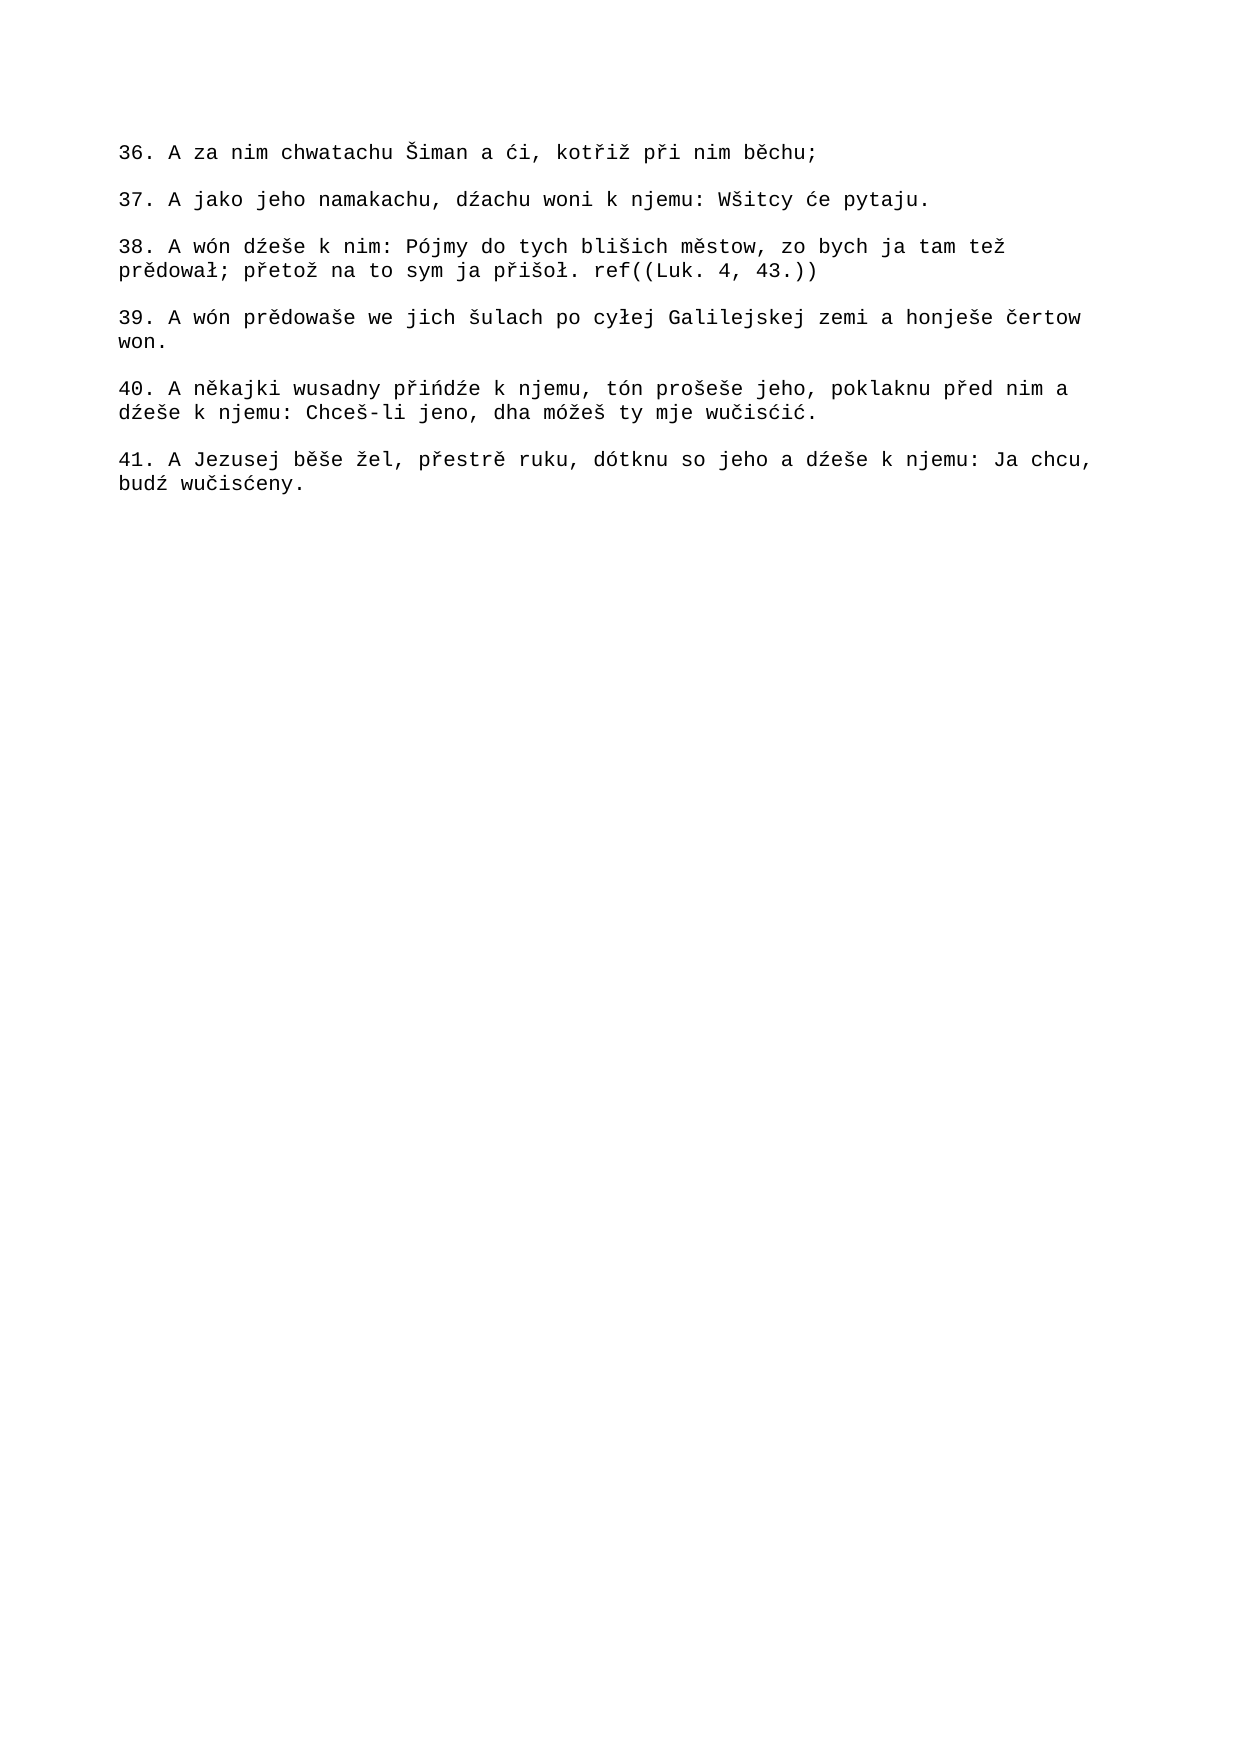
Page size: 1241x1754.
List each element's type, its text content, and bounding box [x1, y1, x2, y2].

text 41. A Jezusej běše žel, přestrě ruku, dótknu so jeho a dźeše k njemu: Ja chcu, budź wučisćeny. [118, 449, 1122, 496]
text 40. A někajki wusadny přińdźe k njemu, tón prošeše jeho, poklaknu před nim a dźeše k njemu: Chceš-li jeno, dha móžeš ty mje wučisćić. [118, 378, 1122, 426]
text 38. A wón dźeše k nim: Pójmy do tych blišich městow, zo bych ja tam tež prědował; přetož na to sym ja přišoł. ref((Luk. 4, 43.)) [118, 236, 1122, 284]
text 36. A za nim chwatachu Šiman a ći, kotřiž při nim běchu; [118, 142, 1122, 165]
text 37. A jako jeho namakachu, dźachu woni k njemu: Wšitcy će pytaju. [118, 189, 1122, 213]
text 39. A wón prědowaše we jich šulach po cyłej Galilejskej zemi a honješe čertow won. [118, 307, 1122, 354]
